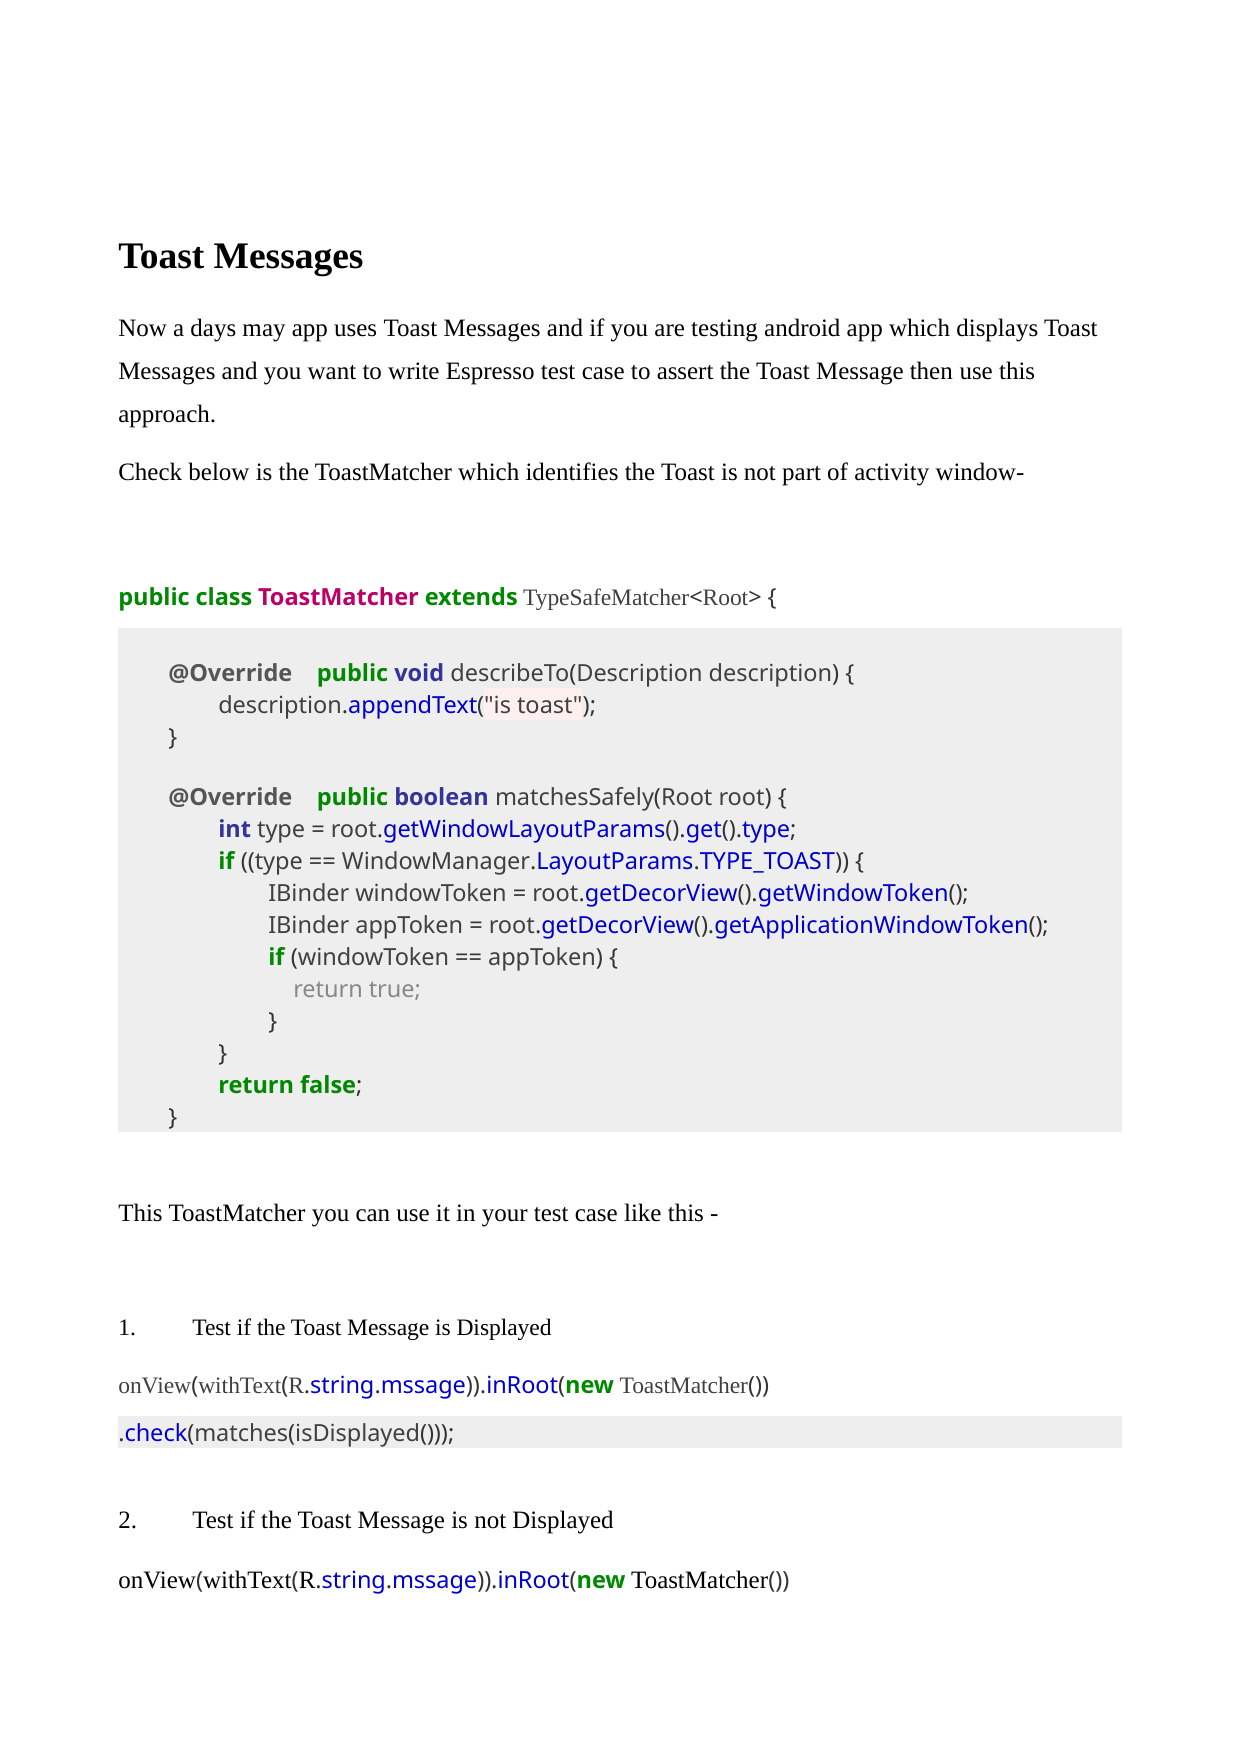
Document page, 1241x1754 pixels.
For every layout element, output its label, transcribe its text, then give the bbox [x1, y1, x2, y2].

text IBinder windowToken = root.getDecorView().getWindowToken(); [118, 876, 1122, 908]
text @Override public void describeTo(Description description) { [118, 656, 1122, 688]
text 2. Test if the Toast Message is not Displayed [118, 1506, 1122, 1534]
text description.appendText("is toast"); [118, 688, 1122, 720]
text IBinder appToken = root.getDecorView().getApplicationWindowToken(); [118, 908, 1122, 940]
text .check(matches(isDisplayed())); [118, 1416, 1122, 1448]
text int type = root.getWindowLayoutParams().get().type; [118, 812, 1122, 844]
text @Override public boolean matchesSafely(Root root) { [118, 780, 1122, 812]
text Check below is the ToastMatcher which identifies the Toast is not part of activity window- [118, 457, 1122, 486]
text onView(withText(R.string.mssage)).inRoot(new ToastMatcher()) [118, 1563, 1122, 1595]
text if (windowToken == appToken) { [118, 940, 1122, 972]
text Now a days may app uses Toast Messages and if you are testing android app which displays Toast Messages and you want to write Espresso test case to assert the Toast Message then use this approach. [118, 313, 1122, 428]
text 1. Test if the Toast Message is Displayed [118, 1313, 1122, 1340]
text public class ToastMatcher extends TypeSafeMatcher<Root> { [118, 580, 1122, 612]
text if ((type == WindowManager.LayoutParams.TYPE_TOAST)) { [118, 844, 1122, 876]
text This ToastMatcher you can use it in your test case like this - [118, 1198, 1122, 1226]
text } [118, 1100, 1122, 1132]
text return true; [118, 972, 1122, 1004]
text } [118, 1004, 1122, 1036]
text return false; [118, 1068, 1122, 1100]
text Toast Messages [118, 233, 1122, 277]
text } [118, 1036, 1122, 1068]
text onView(withText(R.string.mssage)).inRoot(new ToastMatcher()) [118, 1368, 1122, 1400]
text } [118, 720, 1122, 752]
